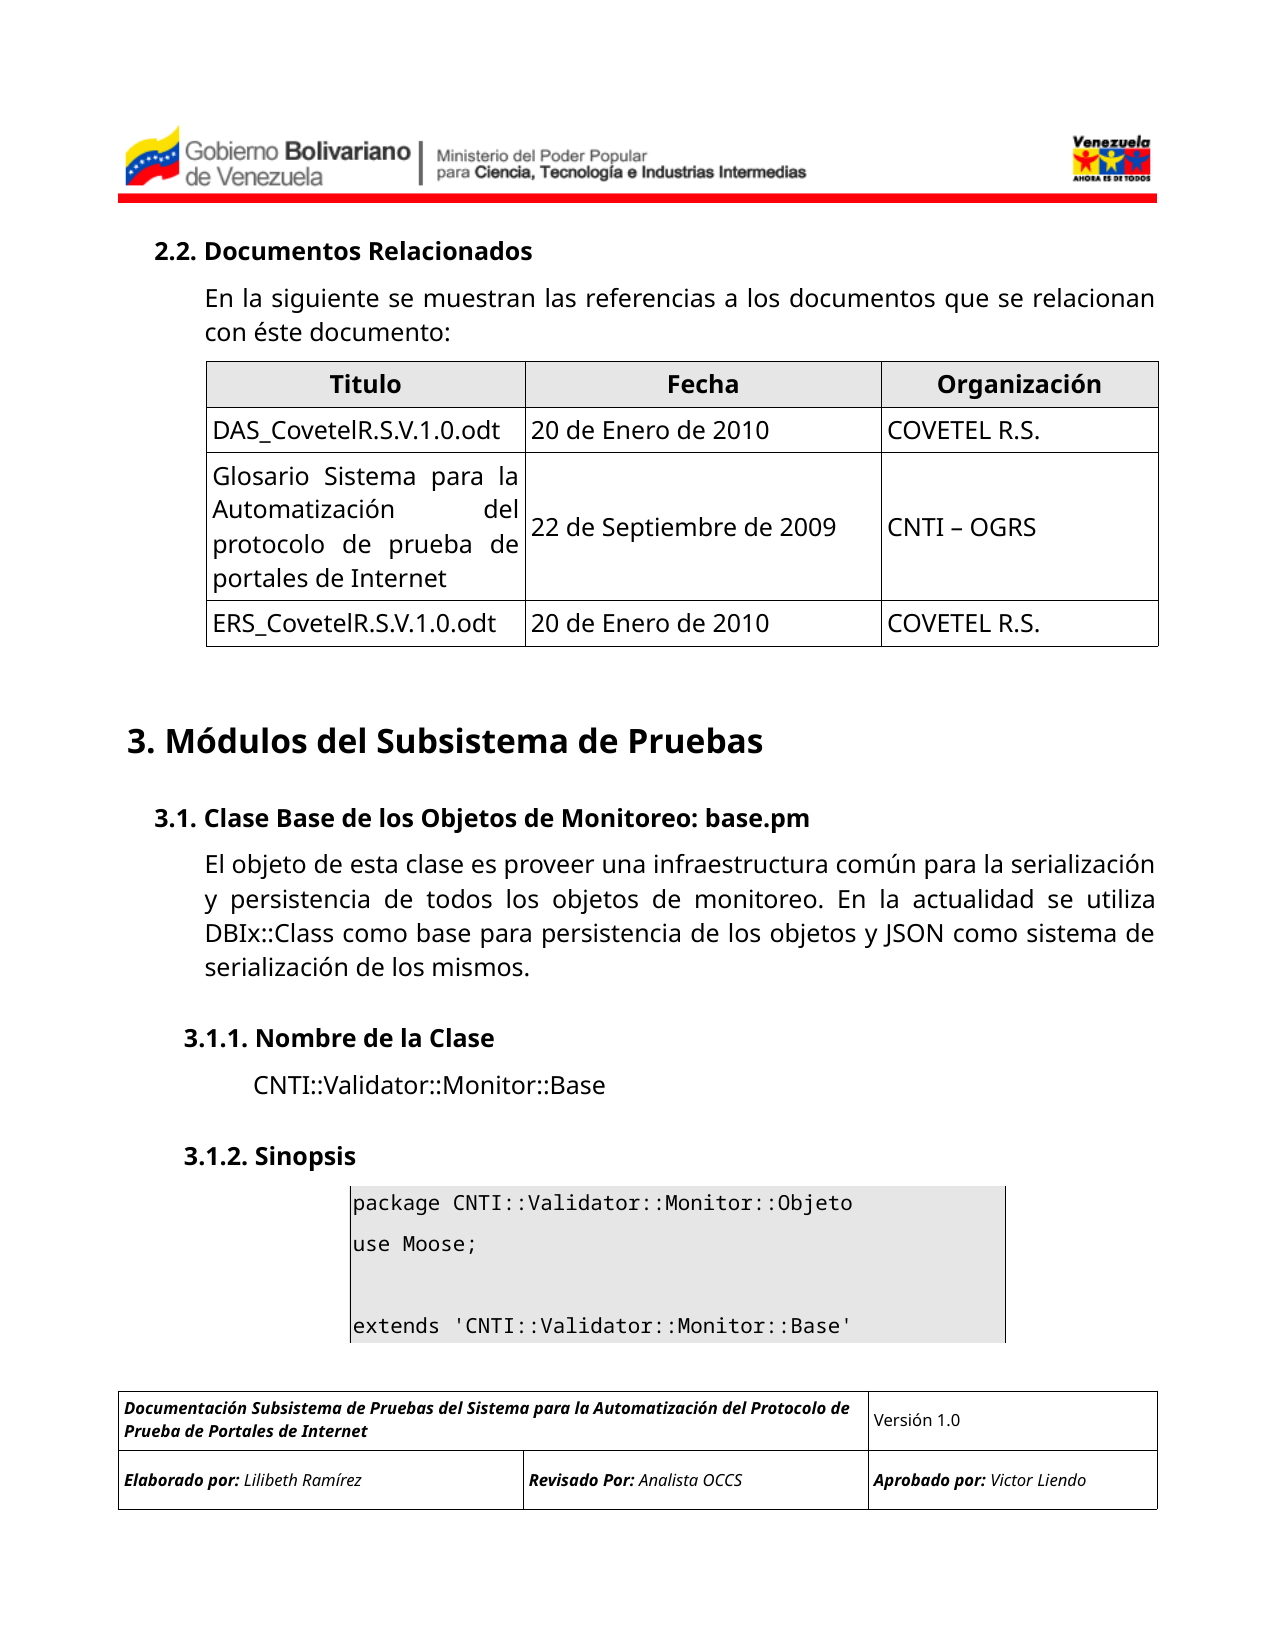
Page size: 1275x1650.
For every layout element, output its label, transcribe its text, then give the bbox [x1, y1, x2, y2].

picture [118, 117, 1157, 203]
subtitle Clase Base de los Objetos de Monitoreo: base.pm [148, 801, 1157, 835]
table_header Titulo [207, 362, 525, 407]
table_header Fecha [526, 362, 881, 407]
text En la siguiente se muestran las referencias a los documentos que se relacionan con éste documento: [204, 280, 1157, 348]
text CNTI::Validator::Monitor::Base [253, 1067, 1157, 1102]
table_header Organización [882, 362, 1158, 407]
text package CNTI::Validator::Monitor::Objeto [351, 1186, 1005, 1217]
text use Moose; [351, 1227, 1005, 1258]
table_cell 20 de Enero de 2010 [526, 601, 881, 646]
subtitle Módulos del Subsistema de Pruebas [118, 717, 1157, 763]
subtitle Documentos Relacionados [148, 234, 1157, 268]
subtitle Sinopsis [177, 1139, 1157, 1173]
table_cell DAS_CovetelR.S.V.1.0.odt [207, 408, 525, 452]
subtitle Nombre de la Clase [177, 1021, 1157, 1055]
table_cell 20 de Enero de 2010 [526, 408, 881, 452]
table_cell COVETEL R.S. [882, 601, 1158, 646]
table_cell COVETEL R.S. [882, 408, 1158, 452]
table_cell 22 de Septiembre de 2009 [526, 453, 881, 600]
text extends 'CNTI::Validator::Monitor::Base' [351, 1308, 1005, 1343]
text El objeto de esta clase es proveer una infraestructura común para la serialización y persistencia de todos los objetos de monitoreo. En la actualidad se utiliza DBIx::Class como base para persistencia de los objetos y JSON como sistema de serialización de los mismos. [204, 847, 1157, 983]
table_cell CNTI – OGRS [882, 453, 1158, 600]
table_cell ERS_CovetelR.S.V.1.0.odt [207, 601, 525, 646]
table_cell Glosario Sistema para la Automatización del protocolo de prueba de portales de Internet [207, 453, 525, 600]
